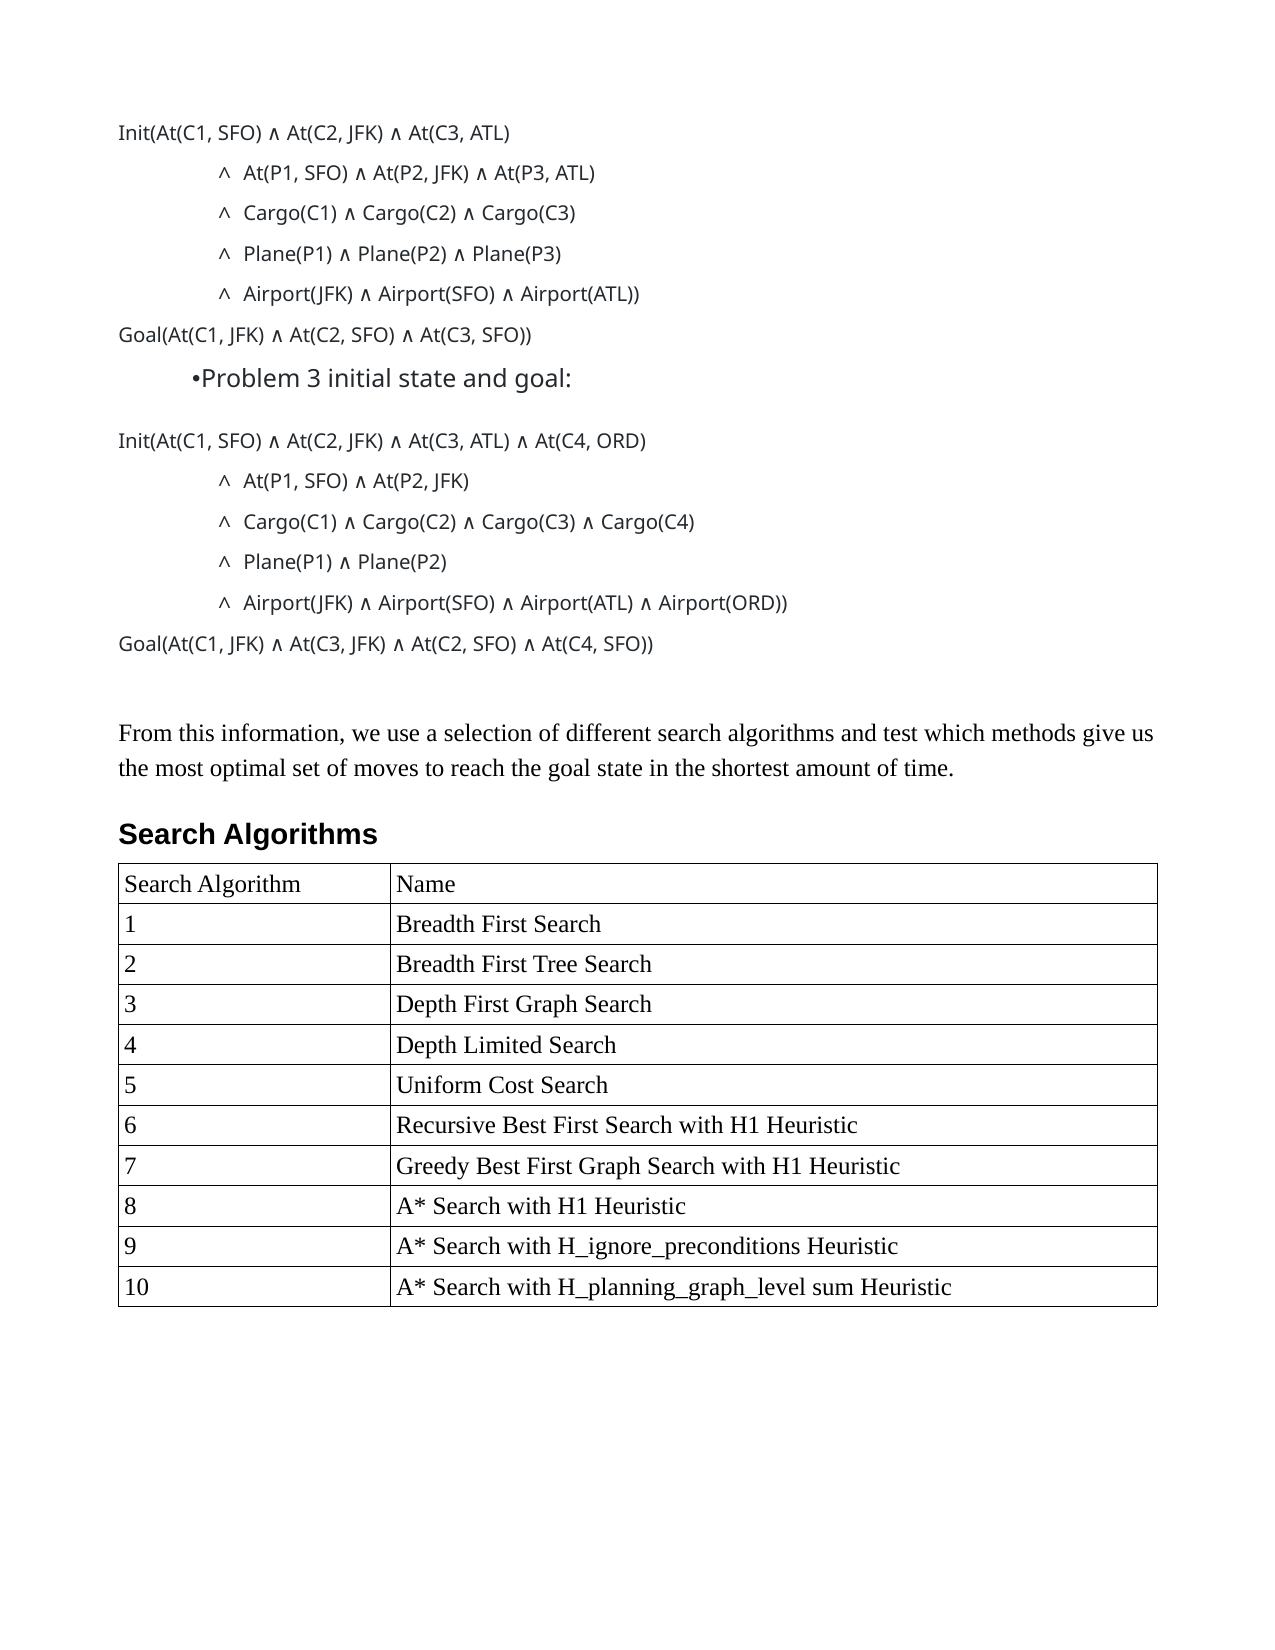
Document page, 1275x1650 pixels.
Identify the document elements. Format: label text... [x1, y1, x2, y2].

table_cell 5 [119, 1065, 390, 1105]
table_cell Depth First Graph Search [391, 985, 1157, 1024]
text ∧ At(P1, SFO) ∧ At(P2, JFK) ∧ At(P3, ATL) [118, 158, 1157, 186]
text ∧ Plane(P1) ∧ Plane(P2) ∧ Plane(P3) [118, 239, 1157, 267]
list Problem 3 initial state and goal: [118, 361, 1157, 395]
table_cell 4 [119, 1025, 390, 1064]
table_cell 6 [119, 1106, 390, 1145]
text Init(At(C1, SFO) ∧ At(C2, JFK) ∧ At(C3, ATL) [118, 118, 1157, 146]
table_cell Uniform Cost Search [391, 1065, 1157, 1105]
text Goal(At(C1, JFK) ∧ At(C2, SFO) ∧ At(C3, SFO)) [118, 321, 1157, 348]
table_cell Breadth First Search [391, 904, 1157, 943]
text ∧ Airport(JFK) ∧ Airport(SFO) ∧ Airport(ATL) ∧ Airport(ORD)) [118, 589, 1157, 617]
table_cell 8 [119, 1186, 390, 1226]
text ∧ Cargo(C1) ∧ Cargo(C2) ∧ Cargo(C3) ∧ Cargo(C4) [118, 507, 1157, 535]
table_cell 10 [119, 1267, 390, 1306]
table_cell Recursive Best First Search with H1 Heuristic [391, 1106, 1157, 1145]
table_cell 1 [119, 904, 390, 943]
text Goal(At(C1, JFK) ∧ At(C3, JFK) ∧ At(C2, SFO) ∧ At(C4, SFO)) [118, 629, 1157, 657]
text ∧ Cargo(C1) ∧ Cargo(C2) ∧ Cargo(C3) [118, 199, 1157, 227]
text From this information, we use a selection of different search algorithms and test which methods give us the most optimal set of moves to reach the goal state in the shortest amount of time. [118, 718, 1157, 782]
table_cell A* Search with H_ignore_preconditions Heuristic [391, 1227, 1157, 1266]
text ∧ Airport(JFK) ∧ Airport(SFO) ∧ Airport(ATL)) [118, 280, 1157, 308]
text ∧ Plane(P1) ∧ Plane(P2) [118, 548, 1157, 576]
table_cell A* Search with H1 Heuristic [391, 1186, 1157, 1226]
table_cell 7 [119, 1146, 390, 1185]
subtitle Search Algorithms [118, 817, 1157, 850]
table_cell Greedy Best First Graph Search with H1 Heuristic [391, 1146, 1157, 1185]
table_header Search Algorithm [119, 864, 390, 903]
table_cell 2 [119, 945, 390, 984]
table_header Name [391, 864, 1157, 903]
table_cell 3 [119, 985, 390, 1024]
table_cell 9 [119, 1227, 390, 1266]
table_cell Breadth First Tree Search [391, 945, 1157, 984]
text Init(At(C1, SFO) ∧ At(C2, JFK) ∧ At(C3, ATL) ∧ At(C4, ORD) [118, 427, 1157, 454]
table_cell A* Search with H_planning_graph_level sum Heuristic [391, 1267, 1157, 1306]
table_cell Depth Limited Search [391, 1025, 1157, 1064]
text ∧ At(P1, SFO) ∧ At(P2, JFK) [118, 467, 1157, 495]
